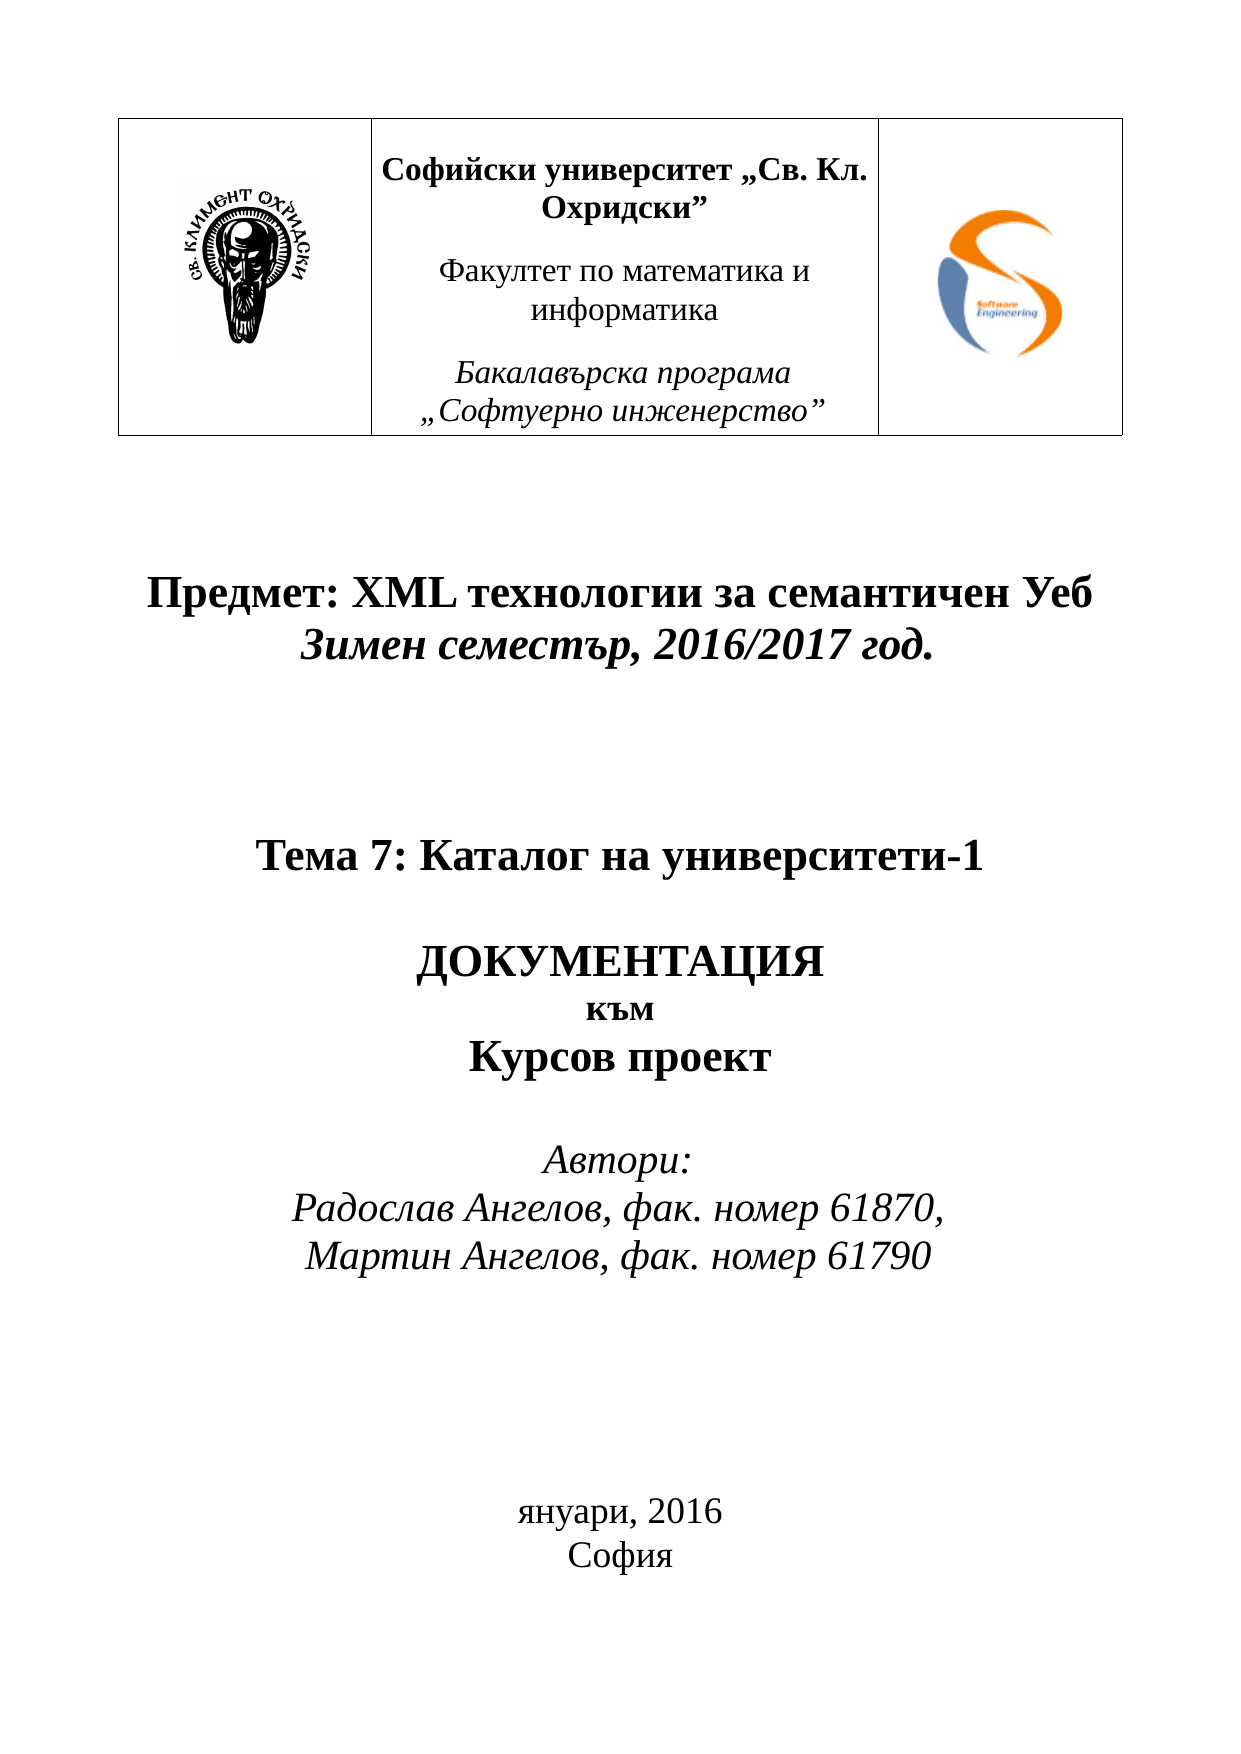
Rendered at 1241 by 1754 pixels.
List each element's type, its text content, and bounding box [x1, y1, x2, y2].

text Автори: [118, 1134, 1122, 1182]
table_header Софийски университет „Св. Кл. Охридски” Факултет по математика и информатика Бакалавърска програма „Софтуерно инженерство” [372, 119, 878, 435]
text Зимен семестър, 2016/2017 год. [118, 617, 1122, 669]
text към [118, 986, 1122, 1029]
text ДОКУМЕНТАЦИЯ [118, 933, 1122, 986]
text Предмет: XML технологии за семантичен Уеб [118, 564, 1122, 617]
text Мартин Ангелов, фак. номер 61790 [118, 1230, 1122, 1278]
text София [118, 1532, 1122, 1575]
table_header [879, 119, 1122, 435]
text Тема 7: Каталог на университети-1 [118, 828, 1122, 880]
table_header [119, 119, 371, 435]
text Радослав Ангелов, фак. номер 61870, [118, 1182, 1122, 1230]
text януари, 2016 [118, 1489, 1122, 1532]
text Курсов проект [118, 1029, 1122, 1082]
